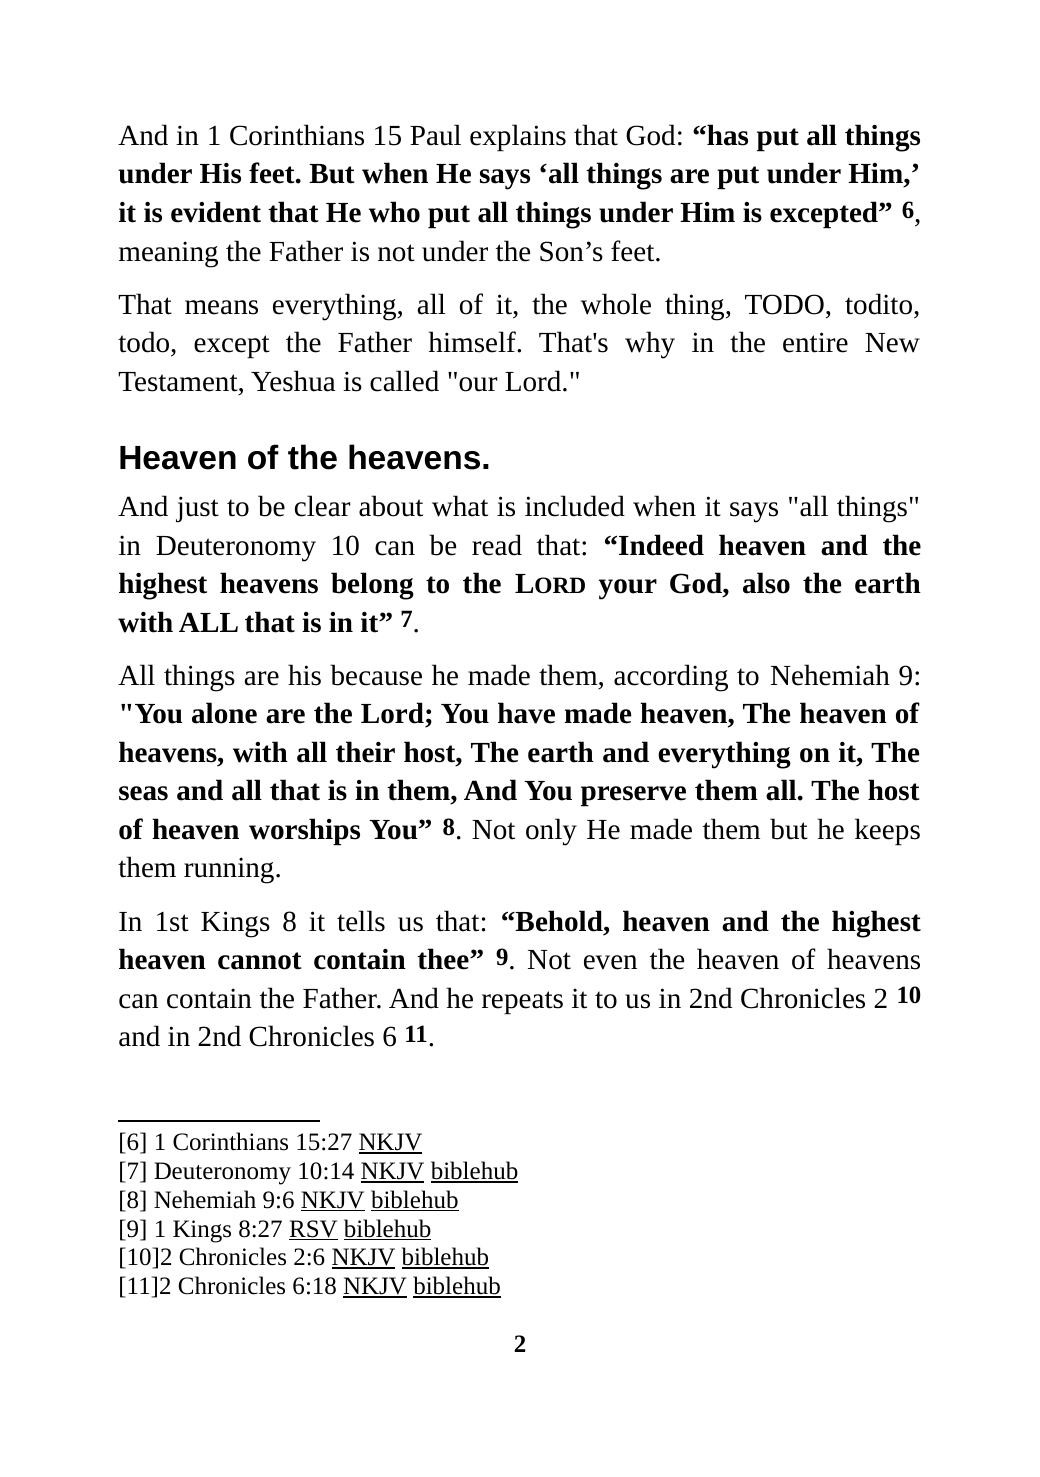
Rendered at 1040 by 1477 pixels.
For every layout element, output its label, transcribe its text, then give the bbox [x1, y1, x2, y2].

text 1 Kings 8:27 RSV biblehub [118, 1214, 921, 1242]
text And in 1 Corinthians 15 Paul explains that God: “has put all things under His feet. But when He says ‘all things are put under Him,’ it is evident that He who put all things under Him is excepted” , meaning the Father is not under the Son’s feet. [118, 118, 921, 267]
text 1 Corinthians 15:27 NKJV [118, 1127, 921, 1156]
text Nehemiah 9:6 NKJV biblehub [118, 1185, 921, 1214]
text 2 Chronicles 6:18 NKJV biblehub [118, 1271, 921, 1300]
text All things are his because he made them, according to Nehemiah 9: "You alone are the Lord; You have made heaven, The heaven of heavens, with all their host, The earth and everything on it, The seas and all that is in them, And You preserve them all. The host of heaven worships You” . Not only He made them but he keeps them running. [118, 658, 921, 884]
text 2 Chronicles 2:6 NKJV biblehub [118, 1242, 921, 1271]
text That means everything, all of it, the whole thing, TODO, todito, todo, except the Father himself. That's why in the entire New Testament, Yeshua is called "our Lord." [118, 287, 921, 397]
subtitle Heaven of the heavens. [118, 438, 921, 477]
text Deuteronomy 10:14 NKJV biblehub [118, 1156, 921, 1185]
text In 1st Kings 8 it tells us that: “Behold, heaven and the highest heaven cannot contain thee” . Not even the heaven of heavens can contain the Father. And he repeats it to us in 2nd Chronicles 2 and in 2nd Chronicles 6 . [118, 904, 921, 1053]
text And just to be clear about what is included when it says "all things" in Deuteronomy 10 can be read that: “Indeed heaven and the highest heavens belong to the Lord your God, also the earth with ALL that is in it” . [118, 489, 921, 638]
